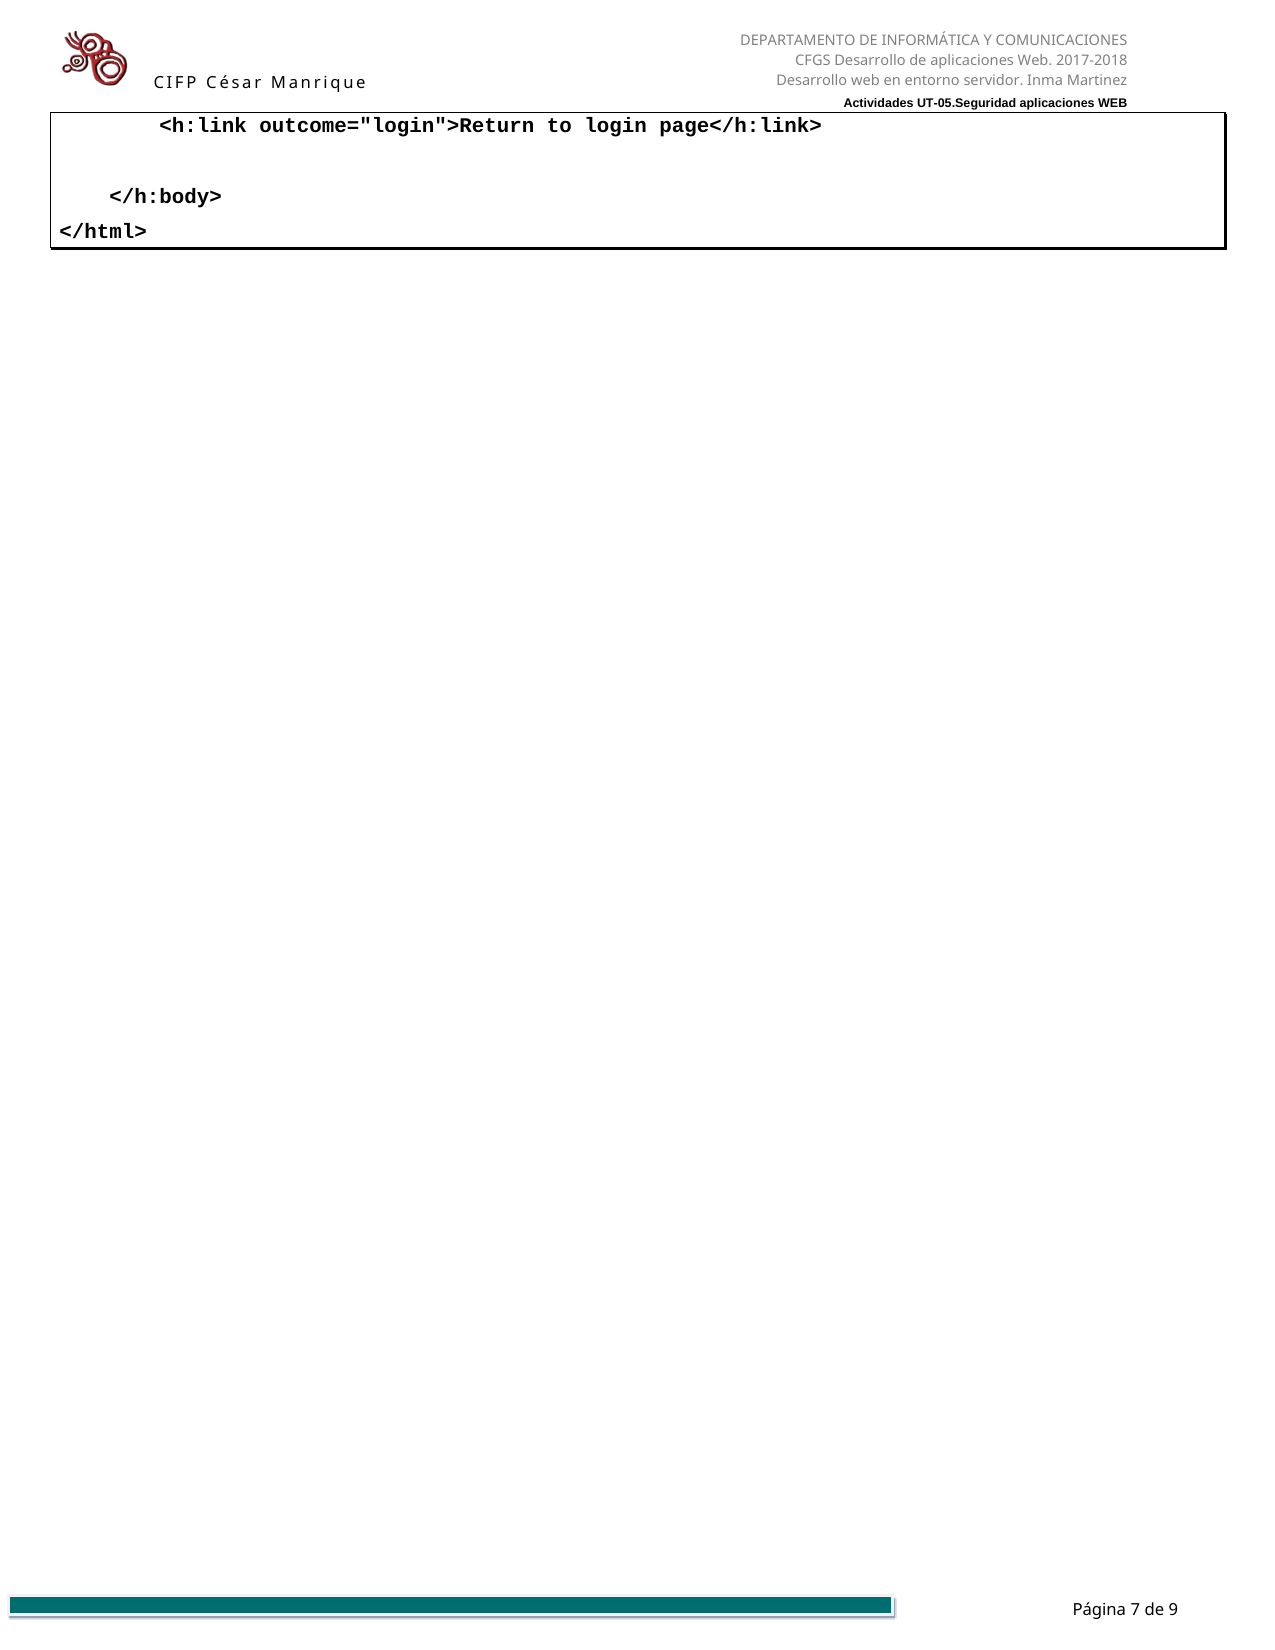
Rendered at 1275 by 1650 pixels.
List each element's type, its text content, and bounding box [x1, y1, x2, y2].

text </html> [51, 218, 1224, 247]
text <h:link outcome="login">Return to login page</h:link> [51, 113, 1224, 139]
text </h:body> [51, 183, 1224, 210]
picture [59, 29, 131, 86]
